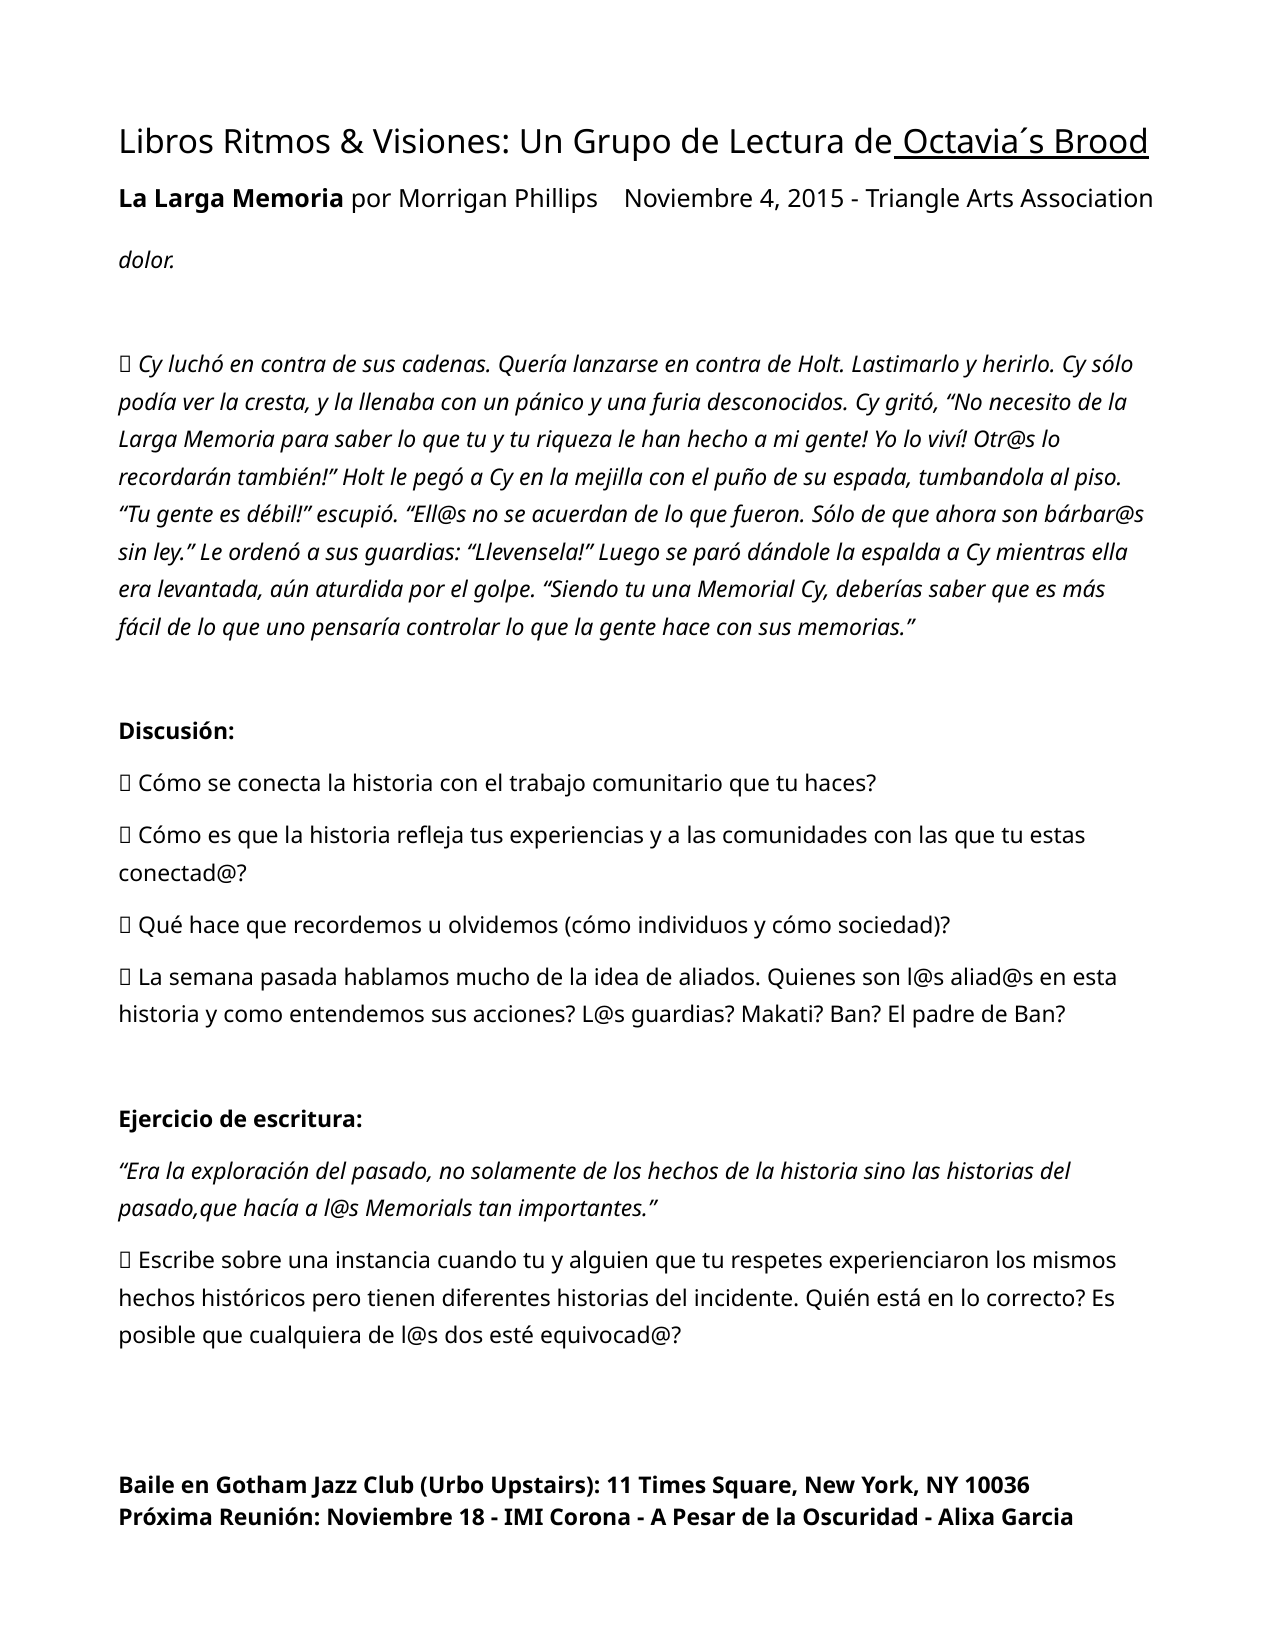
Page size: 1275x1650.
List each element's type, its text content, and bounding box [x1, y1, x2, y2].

text dolor. [118, 244, 1157, 276]
text Ejercicio de escritura: [118, 1103, 1157, 1134]
text “Era la exploración del pasado, no solamente de los hechos de la historia sino las historias del pasado,que hacía a l@s Memorials tan importantes.” [118, 1155, 1157, 1223]
text  Cómo se conecta la historia con el trabajo comunitario que tu haces? [118, 767, 1157, 798]
text Discusión: [118, 715, 1157, 746]
text  Qué hace que recordemos u olvidemos (cómo individuos y cómo sociedad)? [118, 909, 1157, 940]
text  Escribe sobre una instancia cuando tu y alguien que tu respetes experienciaron los mismos hechos históricos pero tienen diferentes historias del incidente. Quién está en lo correcto? Es posible que cualquiera de l@s dos esté equivocad@? [118, 1244, 1157, 1351]
text  Cómo es que la historia refleja tus experiencias y a las comunidades con las que tu estas conectad@? [118, 819, 1157, 888]
text  La semana pasada hablamos mucho de la idea de aliados. Quienes son l@s aliad@s en esta historia y como entendemos sus acciones? L@s guardias? Makati? Ban? El padre de Ban? [118, 961, 1157, 1030]
text  Cy luchó en contra de sus cadenas. Quería lanzarse en contra de Holt. Lastimarlo y herirlo. Cy sólo podía ver la cresta, y la llenaba con un pánico y una furia desconocidos. Cy gritó, “No necesito de la Larga Memoria para saber lo que tu y tu riqueza le han hecho a mi gente! Yo lo viví! Otr@s lo recordarán también!” Holt le pegó a Cy en la mejilla con el puño de su espada, tumbandola al piso. “Tu gente es débil!” escupió. “Ell@s no se acuerdan de lo que fueron. Sólo de que ahora son bárbar@s sin ley.” Le ordenó a sus guardias: “Llevensela!” Luego se paró dándole la espalda a Cy mientras ella era levantada, aún aturdida por el golpe. “Siendo tu una Memorial Cy, deberías saber que es más fácil de lo que uno pensaría controlar lo que la gente hace con sus memorias.” [118, 348, 1157, 642]
